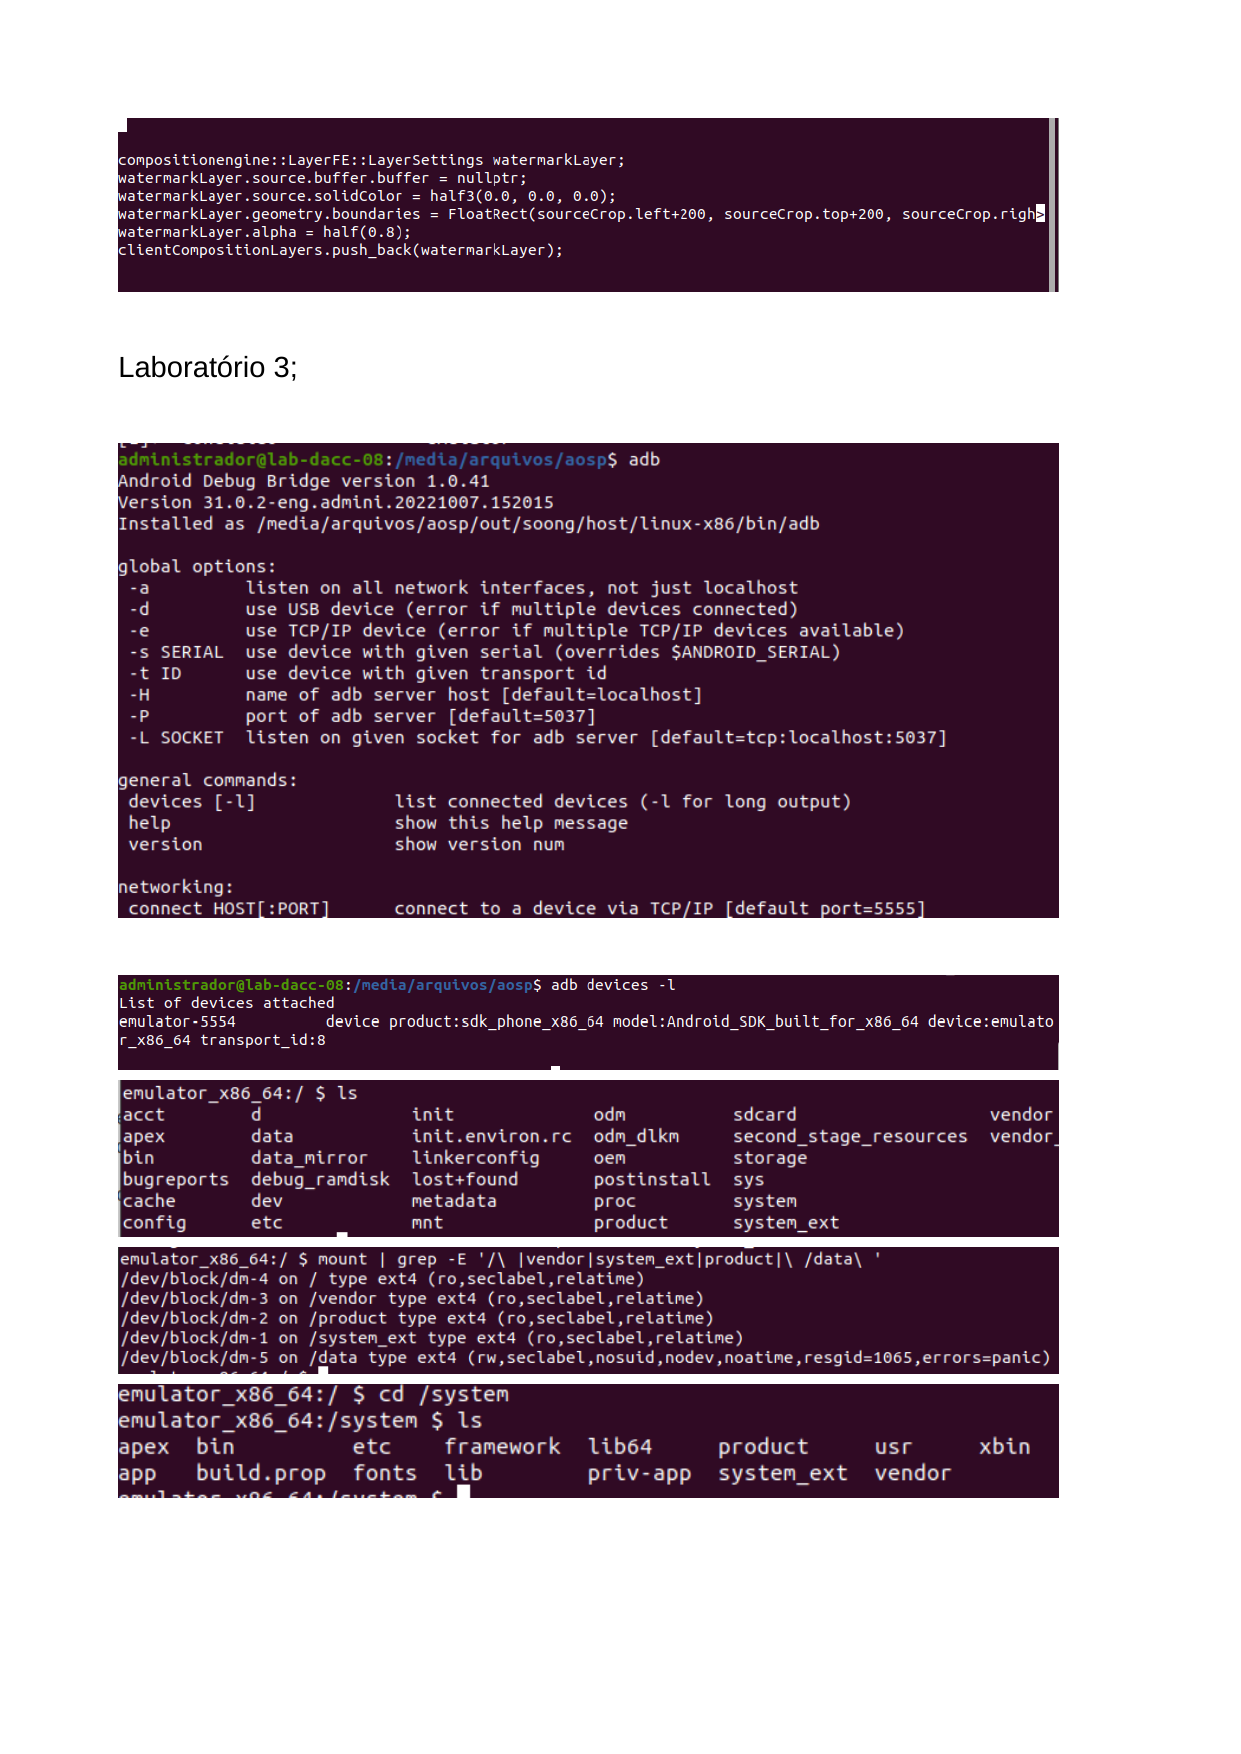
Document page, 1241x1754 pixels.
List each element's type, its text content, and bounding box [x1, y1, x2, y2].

text Laboratório 3; [118, 350, 1122, 383]
picture [118, 443, 1059, 918]
picture [118, 1247, 1059, 1374]
picture [118, 1384, 1059, 1498]
picture [118, 118, 1059, 292]
picture [118, 1080, 1059, 1237]
picture [118, 975, 1059, 1070]
